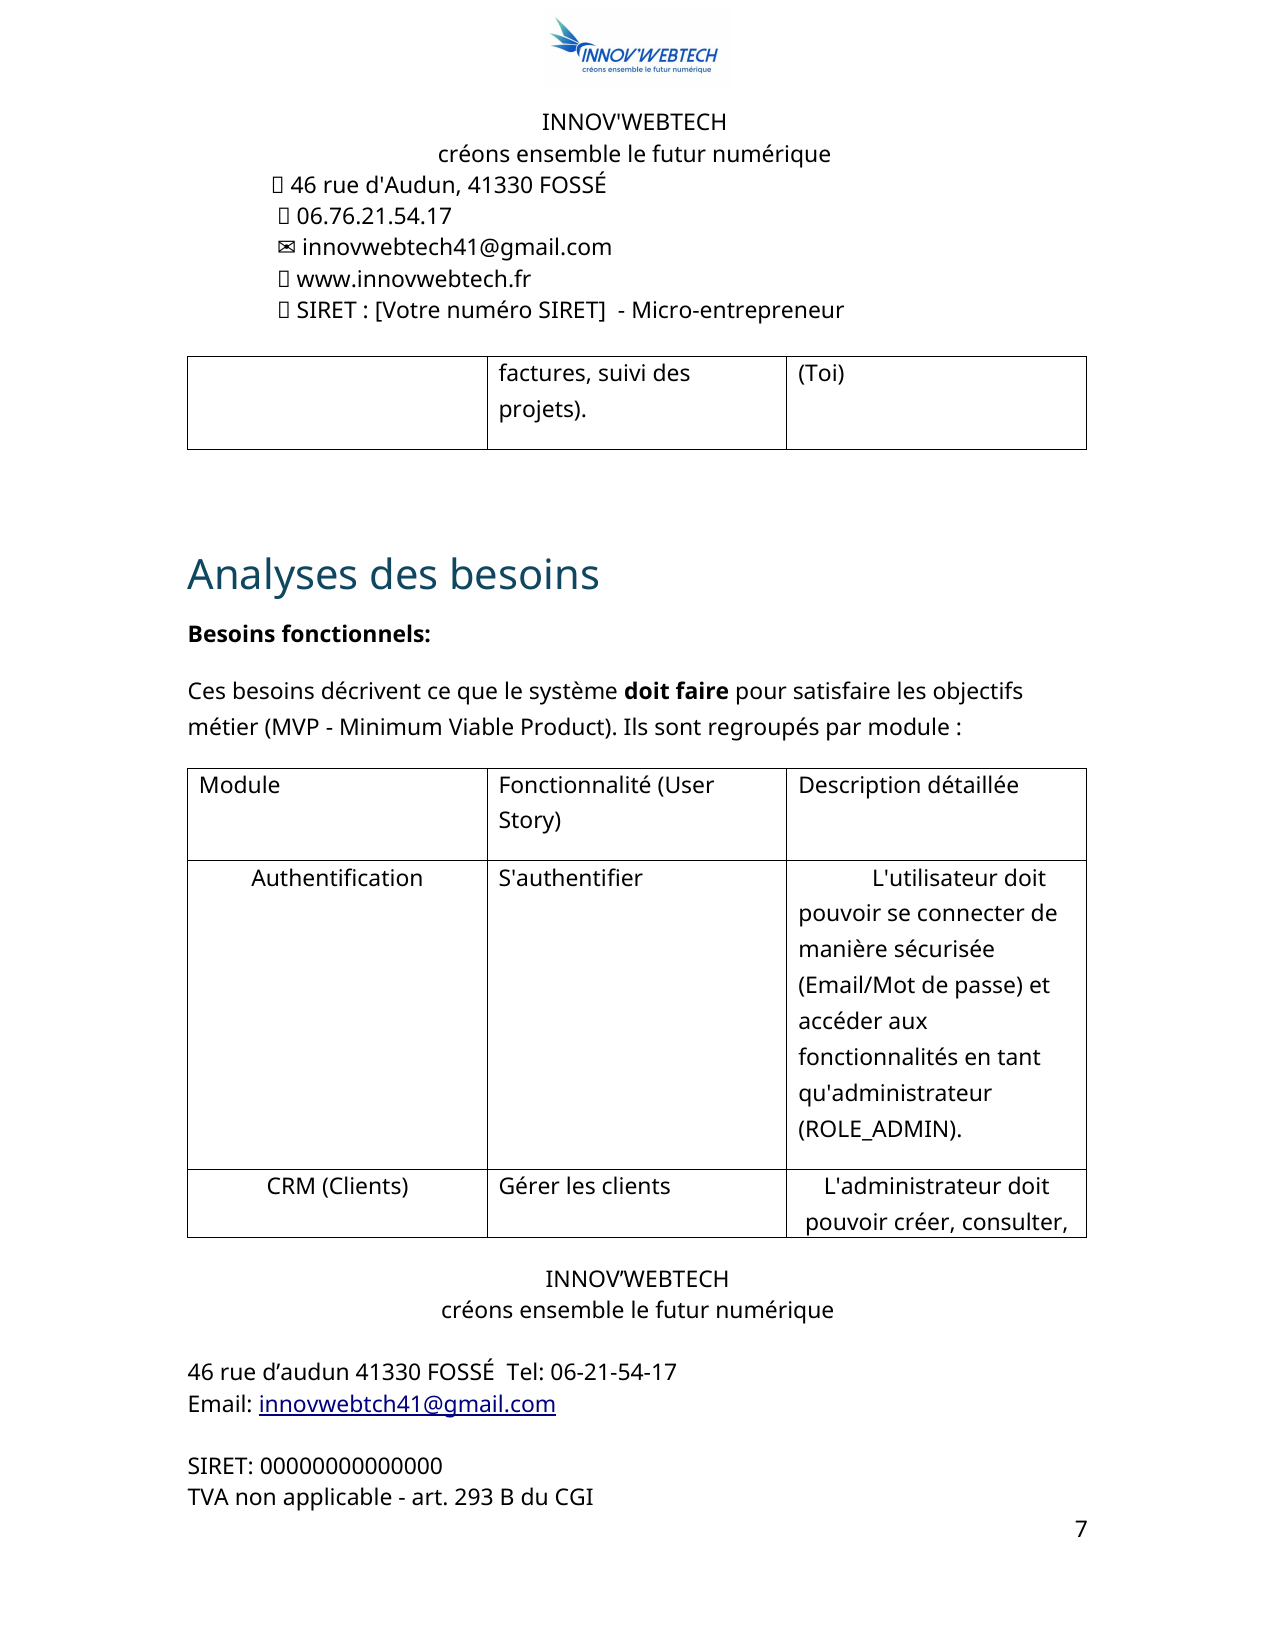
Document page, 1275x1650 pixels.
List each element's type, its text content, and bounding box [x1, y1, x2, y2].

table_header Description détaillée [787, 769, 1086, 860]
table_cell (Toi) [787, 357, 1086, 449]
table_cell L'administrateur doit pouvoir créer, consulter, [787, 1170, 1086, 1237]
table_cell Gérer les clients [488, 1170, 786, 1237]
table_cell S'authentifier [488, 861, 786, 1169]
text Besoins fonctionnels: [187, 618, 1087, 649]
subtitle Analyses des besoins [187, 544, 1087, 601]
table_cell factures, suivi des projets). [488, 357, 786, 449]
table_cell Authentification [188, 861, 487, 1169]
table_header Module [188, 769, 487, 860]
table_header Fonctionnalité (User Story) [488, 769, 786, 860]
table_cell L'utilisateur doit pouvoir se connecter de manière sécurisée (Email/Mot de passe) et accéder aux fonctionnalités en tant qu'administrateur (ROLE_ADMIN). [787, 861, 1086, 1169]
text Ces besoins décrivent ce que le système doit faire pour satisfaire les objectifs métier (MVP - Minimum Viable Product). Ils sont regroupés par module : [187, 675, 1087, 742]
table_cell CRM (Clients) [188, 1170, 487, 1237]
table_cell [188, 357, 487, 449]
